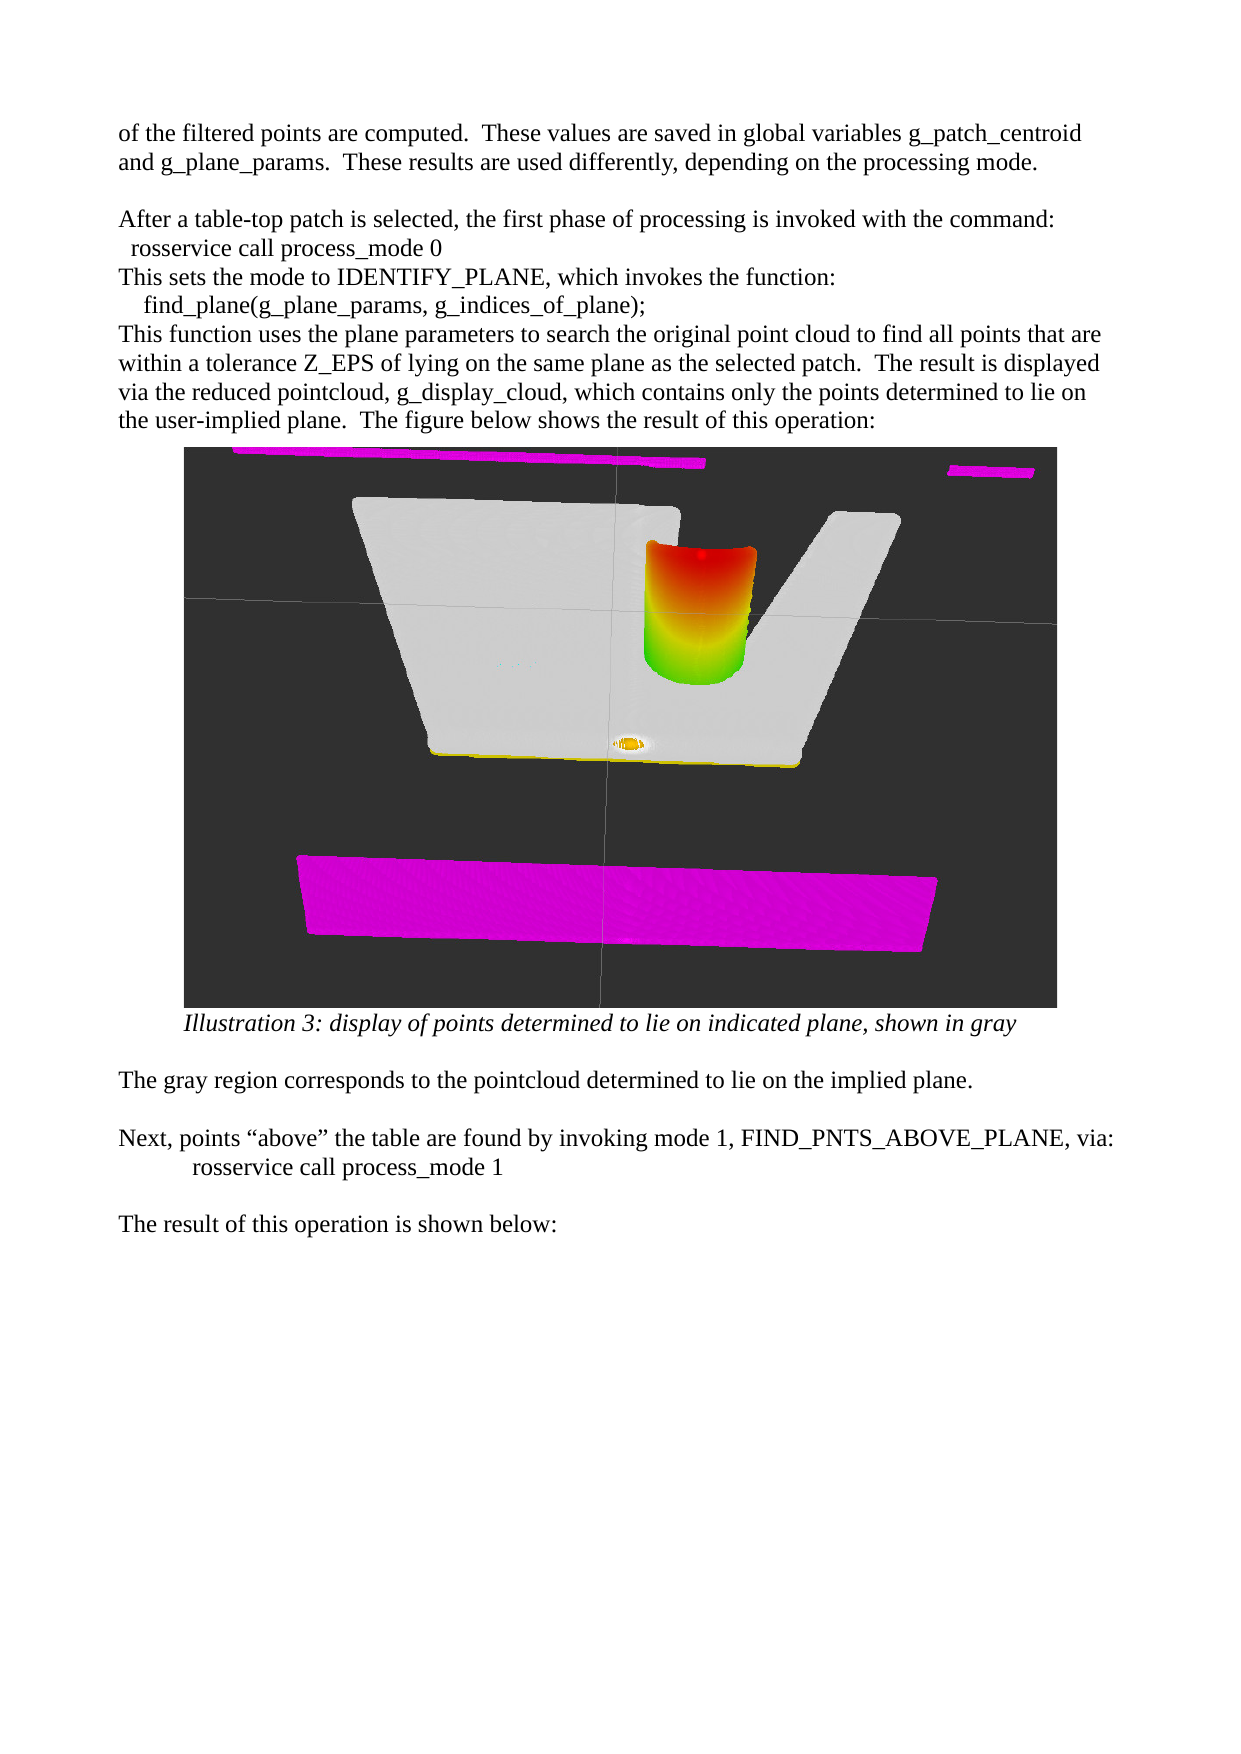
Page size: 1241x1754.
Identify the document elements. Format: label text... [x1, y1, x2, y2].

text Illustration 3: display of points determined to lie on indicated plane, shown in gray [183, 1008, 1057, 1037]
text The result of this operation is shown below: [118, 1209, 1122, 1238]
text of the filtered points are computed. These values are saved in global variables g_patch_centroid and g_plane_params. These results are used differently, depending on the processing mode. [118, 118, 1122, 176]
text After a table-top patch is selected, the first phase of processing is invoked with the command: [118, 204, 1122, 233]
text This sets the mode to IDENTIFY_PLANE, which invokes the function: [118, 262, 1122, 291]
text find_plane(g_plane_params, g_indices_of_plane); [118, 291, 1122, 319]
picture [183, 447, 1058, 1008]
text Next, points “above” the table are found by invoking mode 1, FIND_PNTS_ABOVE_PLANE, via: [118, 1123, 1122, 1152]
text This function uses the plane parameters to search the original point cloud to find all points that are within a tolerance Z_EPS of lying on the same plane as the selected patch. The result is displayed via the reduced pointcloud, g_display_cloud, which contains only the points determined to lie on the user-implied plane. The figure below shows the result of this operation: [118, 319, 1122, 434]
text rosservice call process_mode 1 [118, 1152, 1122, 1181]
text The gray region corresponds to the pointcloud determined to lie on the implied plane. [118, 1066, 1122, 1094]
text rosservice call process_mode 0 [118, 233, 1122, 262]
